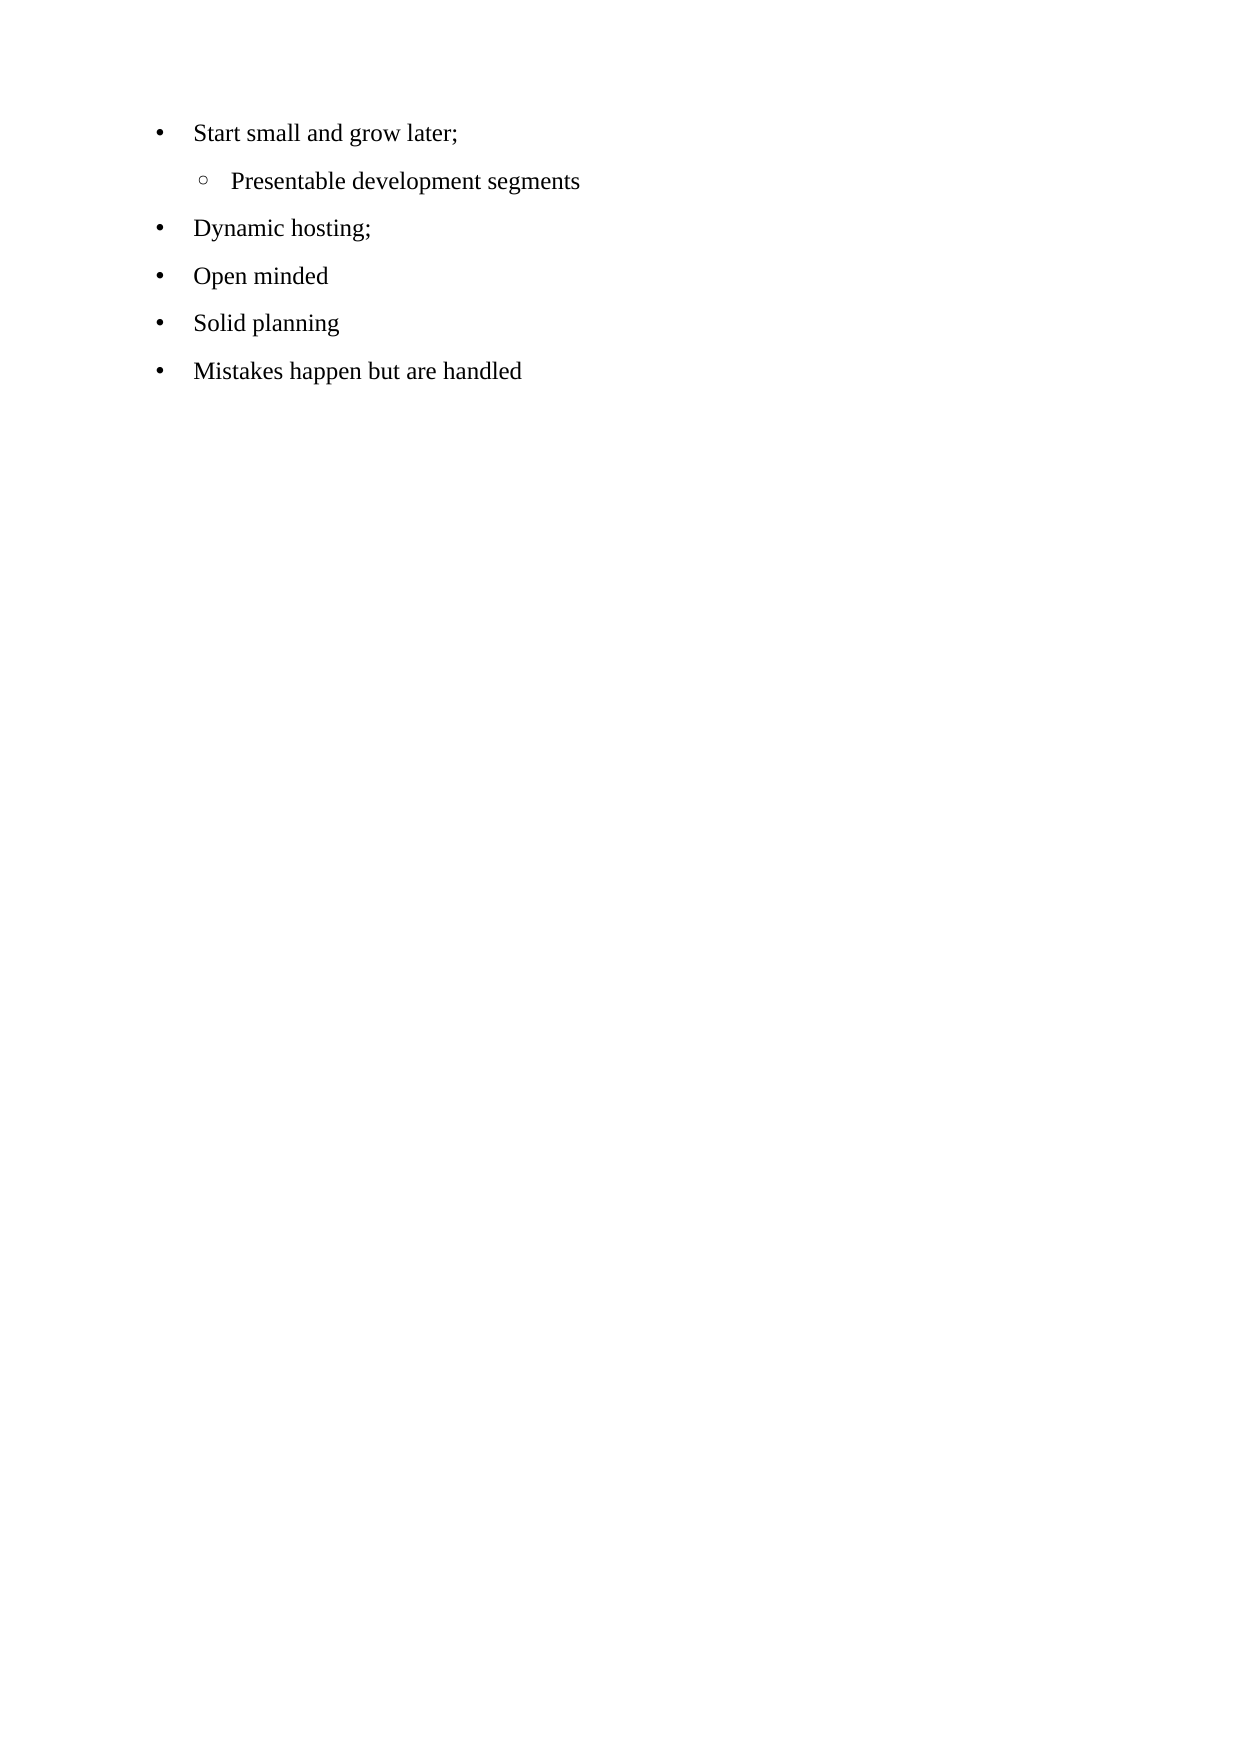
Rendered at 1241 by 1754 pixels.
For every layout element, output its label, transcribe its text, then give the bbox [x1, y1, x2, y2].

list Start small and grow later; [156, 118, 1122, 147]
list Presentable development segments [193, 166, 1122, 194]
list Dynamic hosting; [156, 213, 1122, 242]
list Mistakes happen but are handled [156, 356, 1122, 385]
list Solid planning [156, 308, 1122, 337]
list Open minded [156, 261, 1122, 290]
